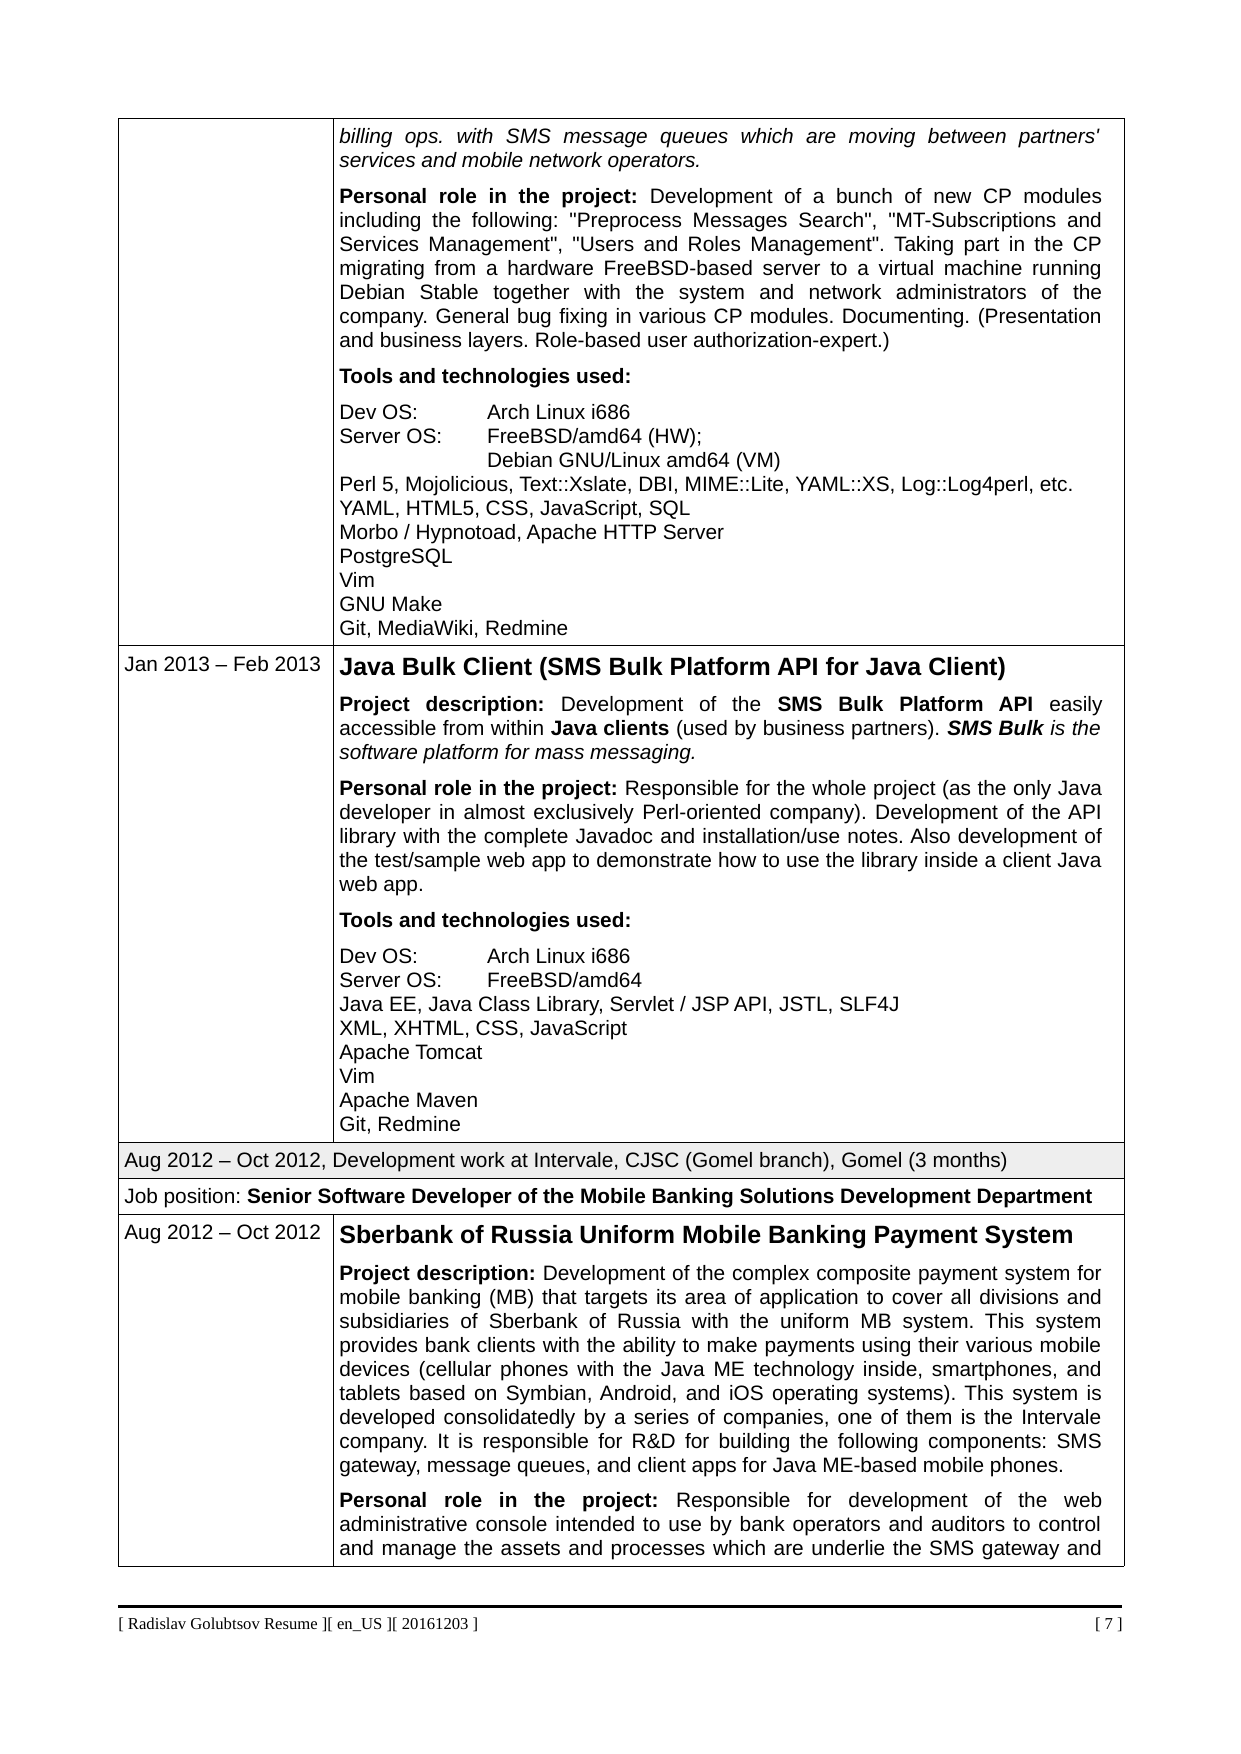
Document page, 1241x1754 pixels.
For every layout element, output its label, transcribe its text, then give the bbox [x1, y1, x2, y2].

table_cell billing ops. with SMS message queues which are moving between partners' services and mobile network operators. Personal role in the project: Development of a bunch of new CP modules including the following: "Preprocess Messages Search", "MT-Subscriptions and Services Management", "Users and Roles Management". Taking part in the CP migrating from a hardware FreeBSD-based server to a virtual machine running Debian Stable together with the system and network administrators of the company. General bug fixing in various CP modules. Documenting. (Presentation and business layers. Role-based user authorization-expert.) Tools and technologies used: Dev OS: Arch Linux i686 Server OS: FreeBSD/amd64 (HW); Debian GNU/Linux amd64 (VM) Perl 5, Mojolicious, Text::Xslate, DBI, MIME::Lite, YAML::XS, Log::Log4perl, etc. YAML, HTML5, CSS, JavaScript, SQL Morbo / Hypnotoad, Apache HTTP Server PostgreSQL Vim GNU Make Git, MediaWiki, Redmine [334, 119, 1124, 645]
table_cell Jan 2013 – Feb 2013 [119, 646, 333, 1142]
table_cell Java Bulk Client (SMS Bulk Platform API for Java Client) Project description: Development of the SMS Bulk Platform API easily accessible from within Java clients (used by business partners). SMS Bulk is the software platform for mass messaging. Personal role in the project: Responsible for the whole project (as the only Java developer in almost exclusively Perl-oriented company). Development of the API library with the complete Javadoc and installation/use notes. Also development of the test/sample web app to demonstrate how to use the library inside a client Java web app. Tools and technologies used: Dev OS: Arch Linux i686 Server OS: FreeBSD/amd64 Java EE, Java Class Library, Servlet / JSP API, JSTL, SLF4J XML, XHTML, CSS, JavaScript Apache Tomcat Vim Apache Maven Git, Redmine [334, 646, 1124, 1142]
table_cell Aug 2012 – Oct 2012, Development work at Intervale, CJSC (Gomel branch), Gomel (3 months) [119, 1143, 1124, 1178]
table_cell Aug 2012 – Oct 2012 [119, 1215, 333, 1566]
table_cell [119, 119, 333, 645]
table_cell Sberbank of Russia Uniform Mobile Banking Payment System Project description: Development of the complex composite payment system for mobile banking (MB) that targets its area of application to cover all divisions and subsidiaries of Sberbank of Russia with the uniform MB system. This system provides bank clients with the ability to make payments using their various mobile devices (cellular phones with the Java ME technology inside, smartphones, and tablets based on Symbian, Android, and iOS operating systems). This system is developed consolidatedly by a series of companies, one of them is the Intervale company. It is responsible for R&D for building the following components: SMS gateway, message queues, and client apps for Java ME-based mobile phones. Personal role in the project: Responsible for development of the web administrative console intended to use by bank operators and auditors to control and manage the assets and processes which are underlie the SMS gateway and [334, 1215, 1124, 1566]
table_cell Job position: Senior Software Developer of the Mobile Banking Solutions Development Department [119, 1179, 1124, 1214]
